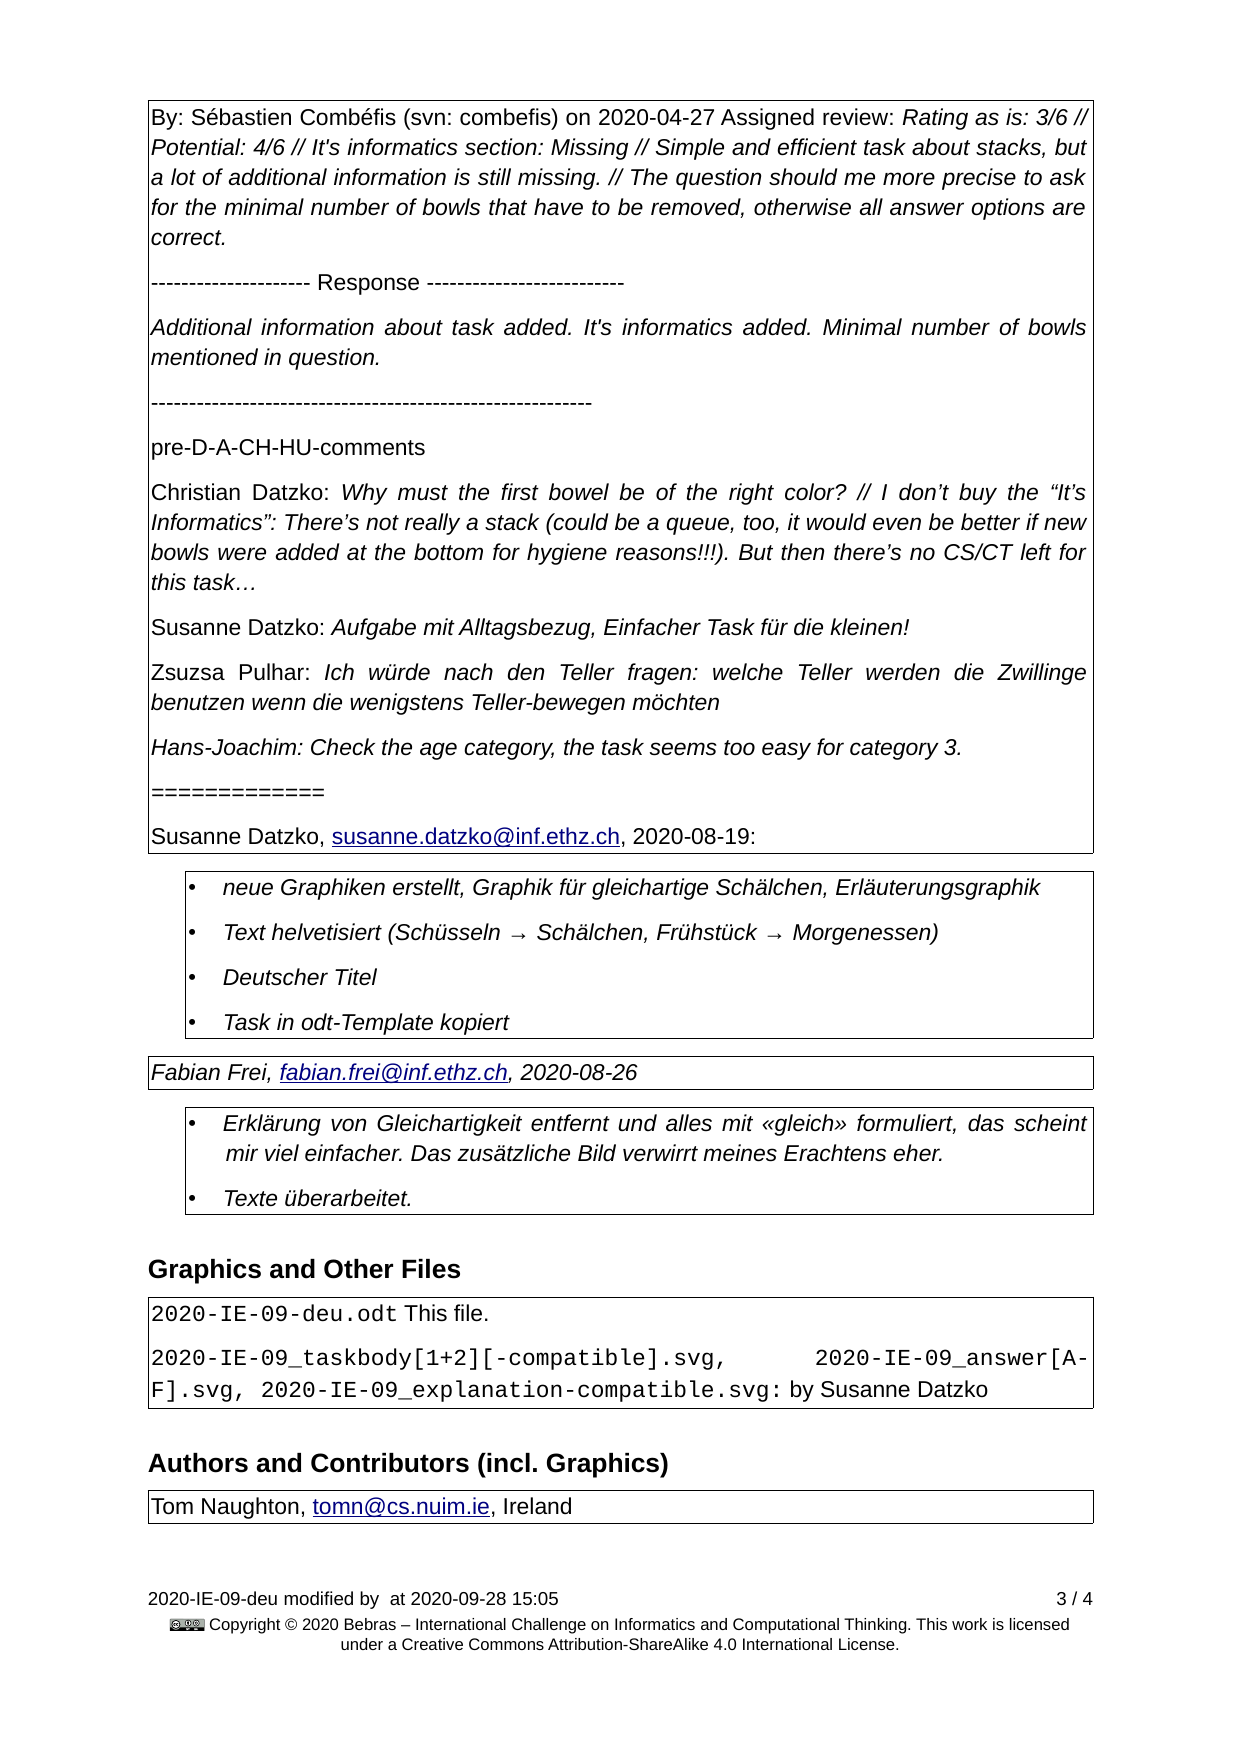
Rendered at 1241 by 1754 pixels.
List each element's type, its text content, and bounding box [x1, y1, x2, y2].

text 2020-IE-09-deu.odt This file. [149, 1298, 1093, 1328]
text Zsuzsa Pulhar: Ich würde nach den Teller fragen: welche Teller werden die Zwillinge benutzen wenn die wenigstens Teller-bewegen möchten [149, 656, 1093, 715]
subtitle Authors and Contributors (incl. Graphics) [148, 1447, 1093, 1478]
list Erklärung von Gleichartigkeit entfernt und alles mit «gleich» formuliert, das scheint mir viel einfacher. Das zusätzliche Bild verwirrt meines Erachtens eher. [186, 1108, 1093, 1167]
text 2020-IE-09_taskbody[1+2][-compatible].svg, 2020-IE-09_answer[A-F].svg, 2020-IE-09_explanation-compatible.svg: by Susanne Datzko [149, 1344, 1093, 1408]
text Additional information about task added. It's informatics added. Minimal number of bowls mentioned in question. [149, 311, 1093, 370]
list Text helvetisiert (Schüsseln → Schälchen, Frühstück → Morgenessen) [186, 916, 1093, 945]
text Susanne Datzko: Aufgabe mit Alltagsbezug, Einfacher Task für die kleinen! [149, 611, 1093, 640]
list Texte überarbeitet. [186, 1182, 1093, 1214]
list neue Graphiken erstellt, Graphik für gleichartige Schälchen, Erläuterungsgraphik [186, 872, 1093, 900]
text ============= [149, 775, 1093, 805]
text Tom Naughton, tomn@cs.nuim.ie, Ireland [149, 1491, 1093, 1523]
text pre-D-A-CH-HU-comments [149, 431, 1093, 460]
text Fabian Frei, fabian.frei@inf.ethz.ch, 2020-08-26 [149, 1057, 1093, 1089]
text --------------------- Response -------------------------- [149, 266, 1093, 295]
list Task in odt-Template kopiert [186, 1005, 1093, 1038]
subtitle Graphics and Other Files [148, 1254, 1093, 1284]
list Deutscher Titel [186, 961, 1093, 990]
text By: Sébastien Combéfis (svn: combefis) on 2020-04-27 Assigned review: Rating as is: 3/6 // Potential: 4/6 // It's informatics section: Missing // Simple and efficient task about stacks, but a lot of additional information is still missing. // The question should me more precise to ask for the minimal number of bowls that have to be removed, otherwise all answer options are correct. [149, 101, 1093, 251]
text Christian Datzko: Why must the first bowel be of the right color? // I don’t buy the “It’s Informatics”: There’s not really a stack (could be a queue, too, it would even be better if new bowls were added at the bottom for hygiene reasons!!!). But then there’s no CS/CT left for this task… [149, 475, 1093, 595]
text ---------------------------------------------------------- [149, 386, 1093, 415]
text Susanne Datzko, susanne.datzko@inf.ethz.ch, 2020-08-19: [149, 820, 1093, 853]
text Hans-Joachim: Check the age category, the task seems too easy for category 3. [149, 731, 1093, 760]
